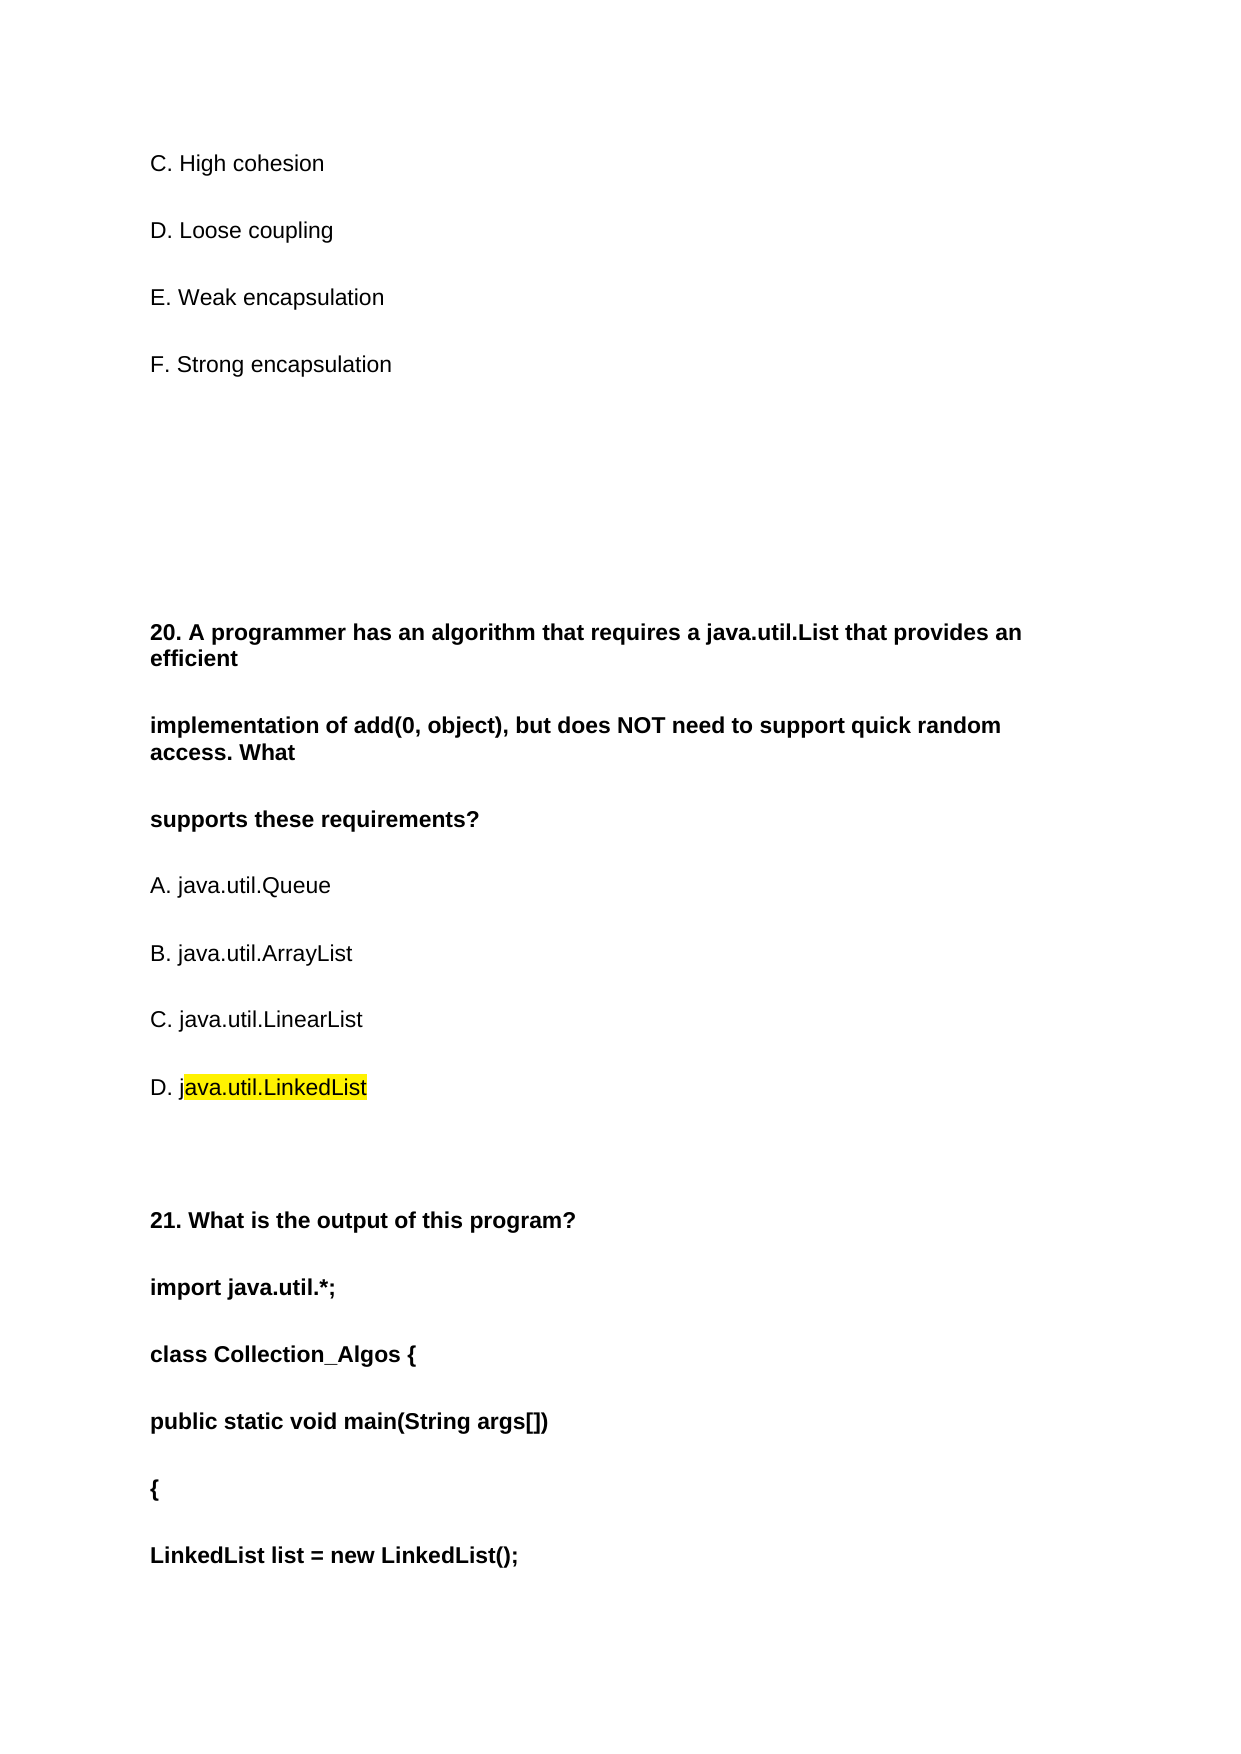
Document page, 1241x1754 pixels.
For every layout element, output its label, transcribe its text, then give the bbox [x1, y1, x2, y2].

text public static void main(String args[]) [150, 1408, 1090, 1435]
text D. java.util.LinkedList [150, 1073, 1090, 1100]
text 20. A programmer has an algorithm that requires a java.util.List that provides an efficient [150, 619, 1090, 672]
text A. java.util.Queue [150, 872, 1090, 899]
text { [150, 1475, 1090, 1502]
text import java.util.*; [150, 1274, 1090, 1301]
text D. Loose coupling [150, 217, 1090, 243]
text E. Weak encapsulation [150, 284, 1090, 310]
text implementation of add(0, object), but does NOT need to support quick random access. What [150, 712, 1090, 765]
text LinkedList list = new LinkedList(); [150, 1542, 1090, 1569]
text C. High cohesion [150, 150, 1090, 176]
text supports these requirements? [150, 806, 1090, 832]
text F. Strong encapsulation [150, 351, 1090, 377]
text B. java.util.ArrayList [150, 939, 1090, 966]
text class Collection_Algos { [150, 1341, 1090, 1368]
text C. java.util.LinearList [150, 1006, 1090, 1033]
text 21. What is the output of this program? [150, 1207, 1090, 1234]
